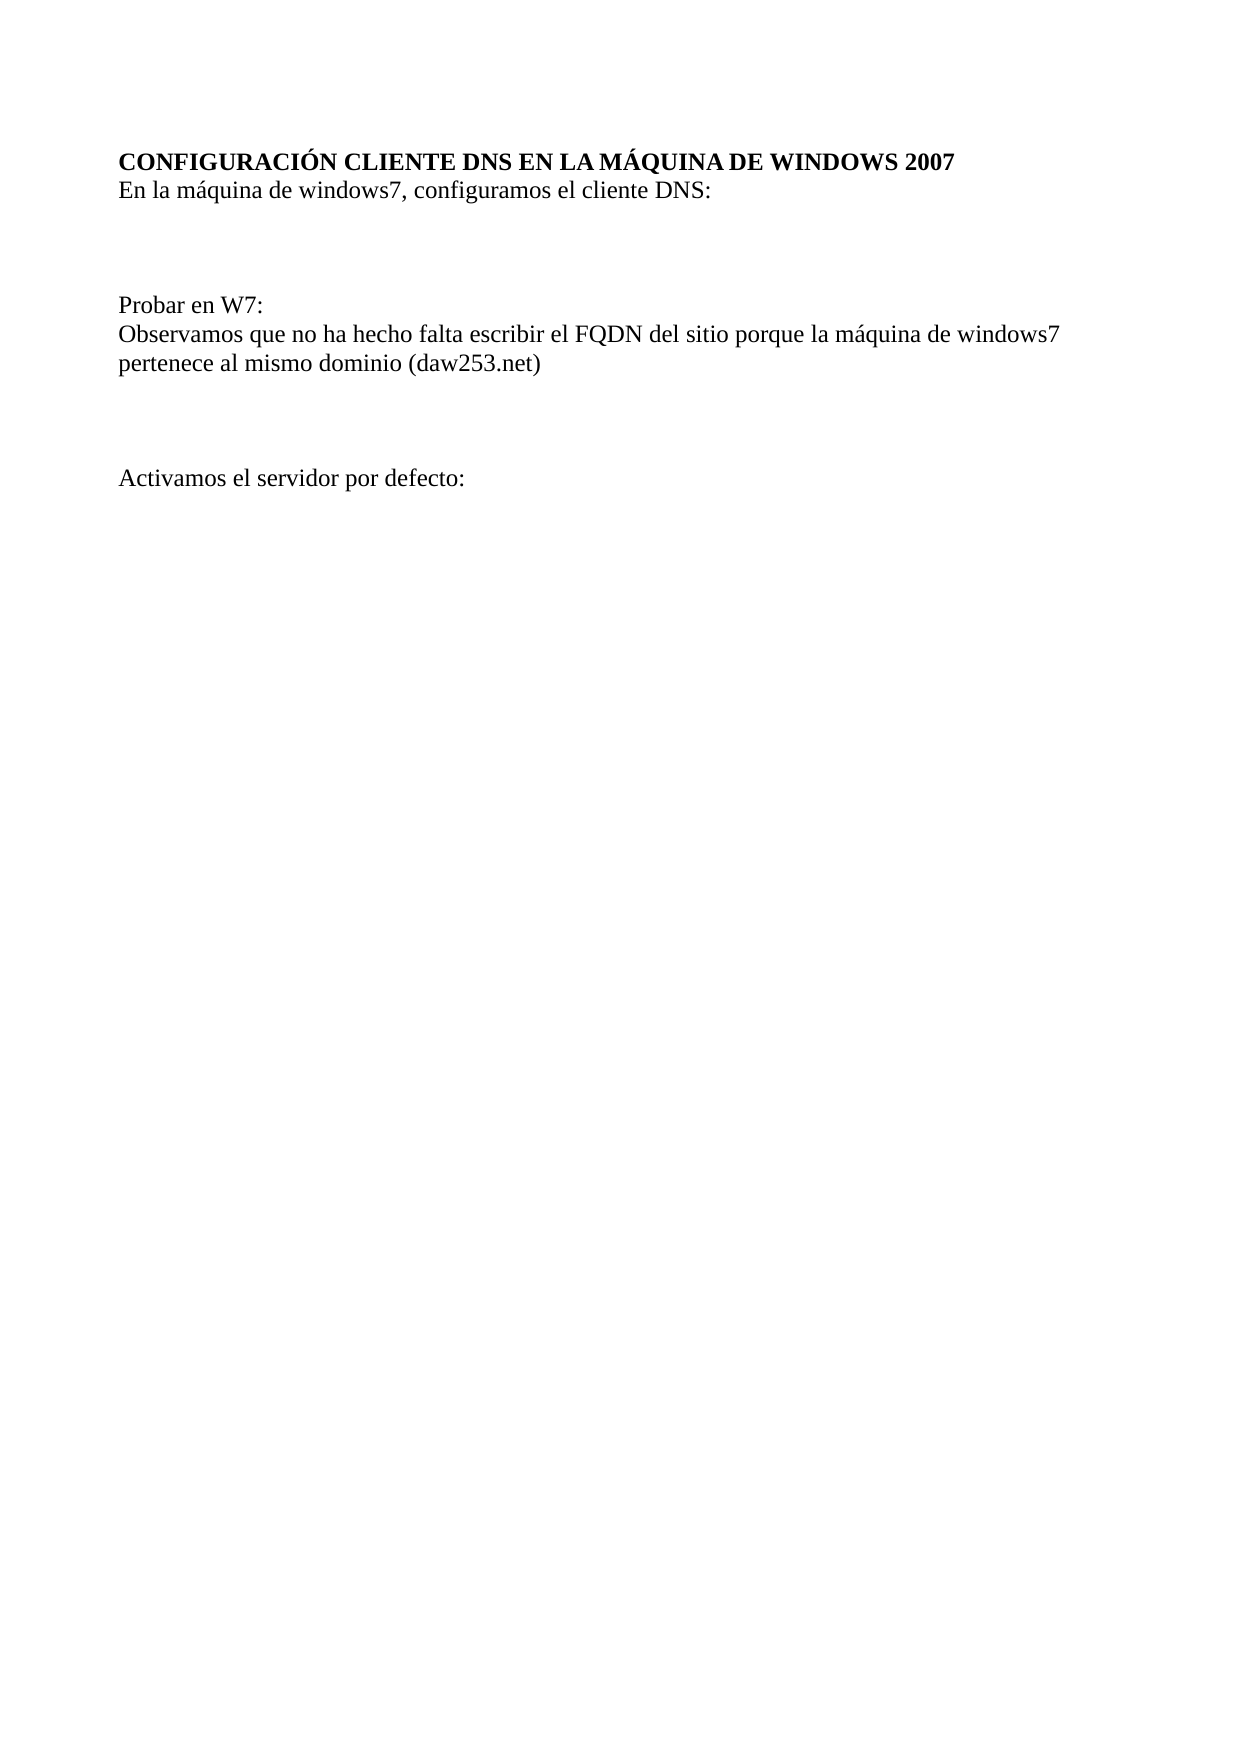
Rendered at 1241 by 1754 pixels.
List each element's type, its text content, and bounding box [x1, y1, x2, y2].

text Activamos el servidor por defecto: [118, 463, 1122, 492]
text En la máquina de windows7, configuramos el cliente DNS: [118, 176, 1122, 204]
text Observamos que no ha hecho falta escribir el FQDN del sitio porque la máquina de windows7 pertenece al mismo dominio (daw253.net) [118, 319, 1122, 377]
text CONFIGURACIÓN CLIENTE DNS EN LA MÁQUINA DE WINDOWS 2007 [118, 147, 1122, 176]
text Probar en W7: [118, 291, 1122, 319]
